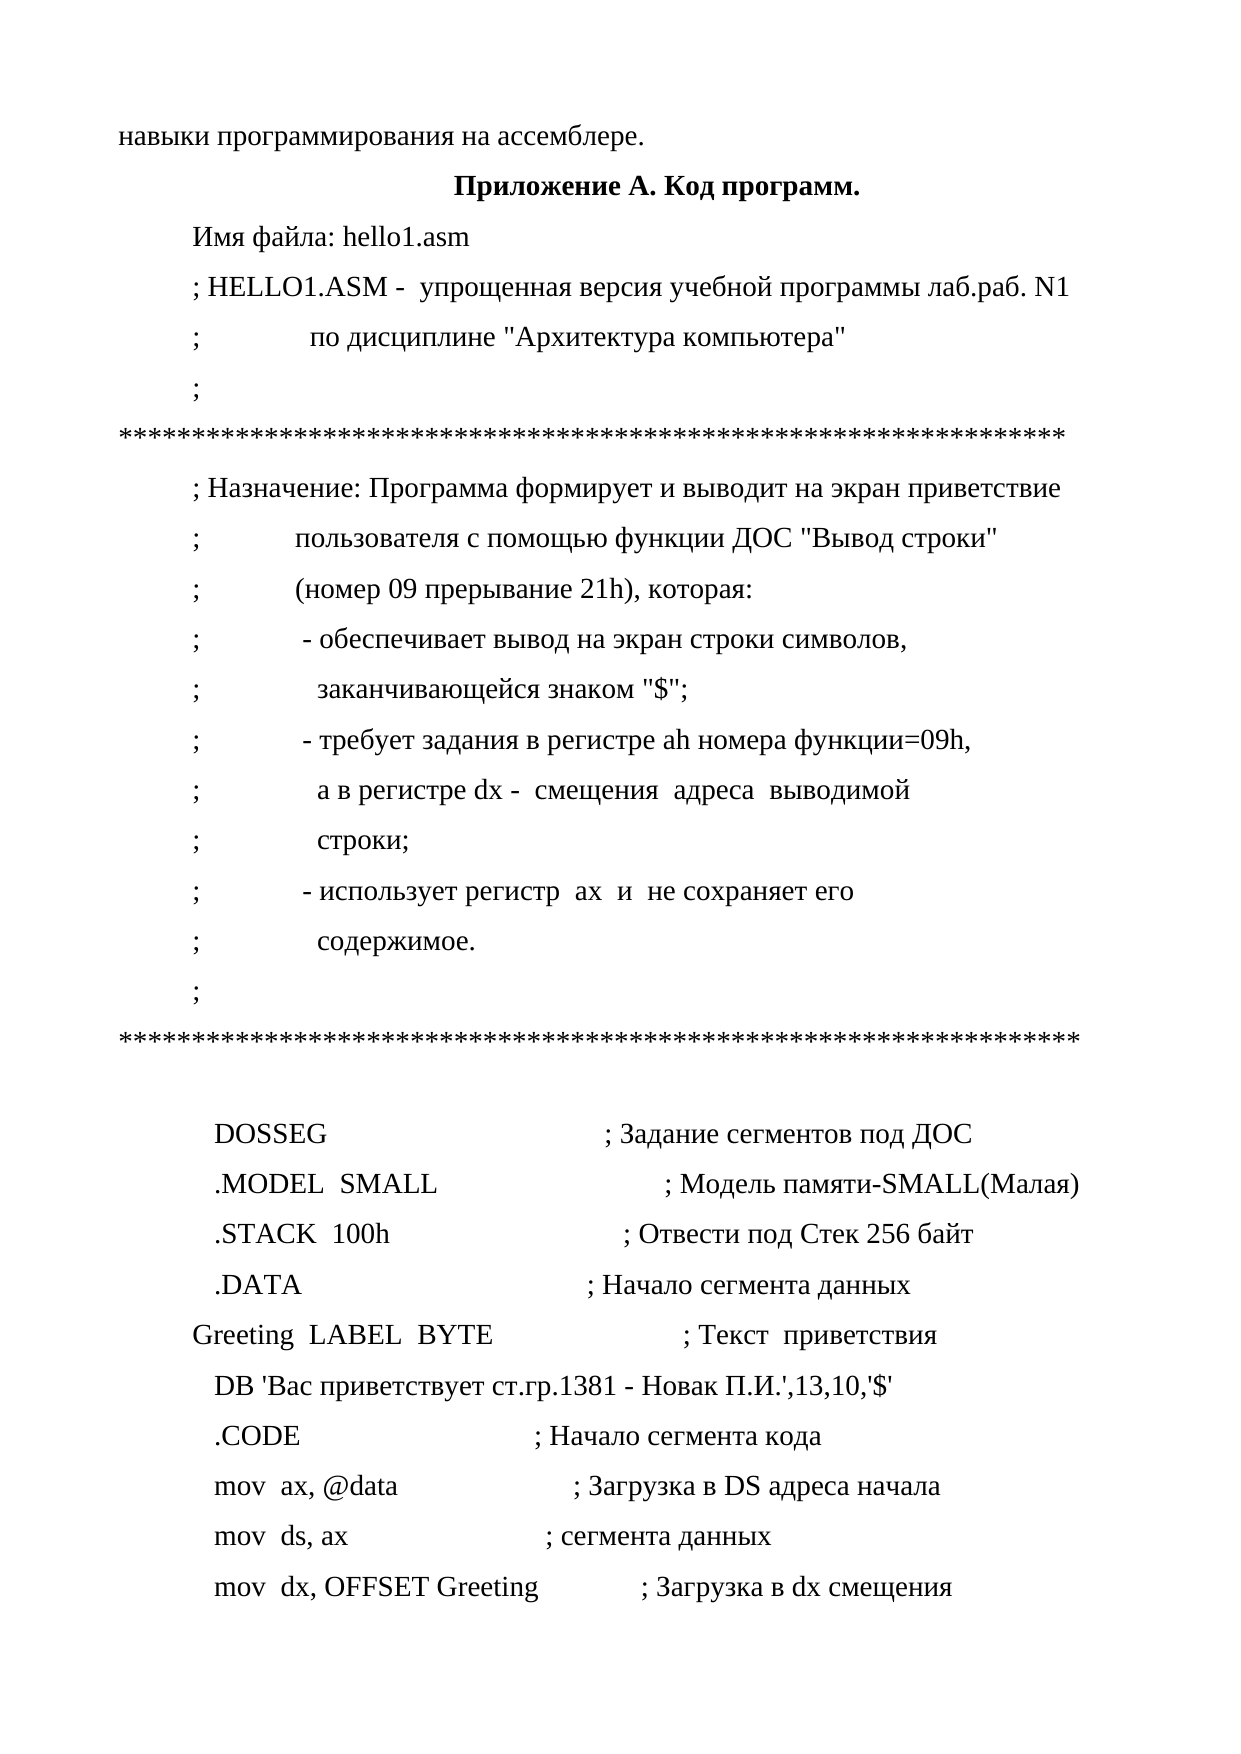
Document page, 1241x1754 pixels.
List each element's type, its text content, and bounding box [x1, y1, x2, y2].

text ; а в регистре dx - смещения адреса выводимой [118, 772, 1122, 806]
text Приложение А. Код программ. [118, 168, 1122, 202]
text ; - использует регистр ax и не сохраняет его [118, 873, 1122, 906]
text .DATA ; Начало сегмента данных [118, 1267, 1122, 1301]
text ; (номер 09 прерывание 21h), которая: [118, 571, 1122, 604]
text .MODEL SMALL ; Модель памяти-SMALL(Малая) [118, 1166, 1122, 1200]
text ; пользователя с помощью функции ДОС "Вывод строки" [118, 521, 1122, 554]
text ; - требует задания в регистре ah номера функции=09h, [118, 722, 1122, 755]
text ; HELLO1.ASM - упрощенная версия учебной программы лаб.раб. N1 [118, 269, 1122, 303]
text Greeting LABEL BYTE ; Текст приветствия [118, 1317, 1122, 1351]
text mov ds, ax ; сегмента данных [118, 1518, 1122, 1552]
text Имя файла: hello1.asm [118, 219, 1122, 252]
text ; - обеспечивает вывод на экран строки символов, [118, 621, 1122, 655]
text ; Назначение: Программа формирует и выводит на экран приветствие [118, 470, 1122, 504]
text ; строки; [118, 822, 1122, 856]
text ; заканчивающейся знаком "$"; [118, 672, 1122, 705]
text ; ****************************************************************** [118, 973, 1122, 1057]
text навыки программирования на ассемблере. [118, 118, 1122, 152]
text ; содержимое. [118, 923, 1122, 957]
text mov dx, OFFSET Greeting ; Загрузка в dx смещения [118, 1569, 1122, 1602]
text ; по дисциплине "Архитектура компьютера" [118, 319, 1122, 353]
text ; ***************************************************************** [118, 370, 1122, 453]
text DB 'Вас приветствует ст.гр.1381 - Новак П.И.',13,10,'$' [118, 1368, 1122, 1401]
text .CODE ; Начало сегмента кода [118, 1418, 1122, 1451]
text .STACK 100h ; Отвести под Стек 256 байт [118, 1217, 1122, 1250]
text mov ax, @data ; Загрузка в DS адреса начала [118, 1468, 1122, 1502]
text DOSSEG ; Задание сегментов под ДОС [118, 1116, 1122, 1149]
